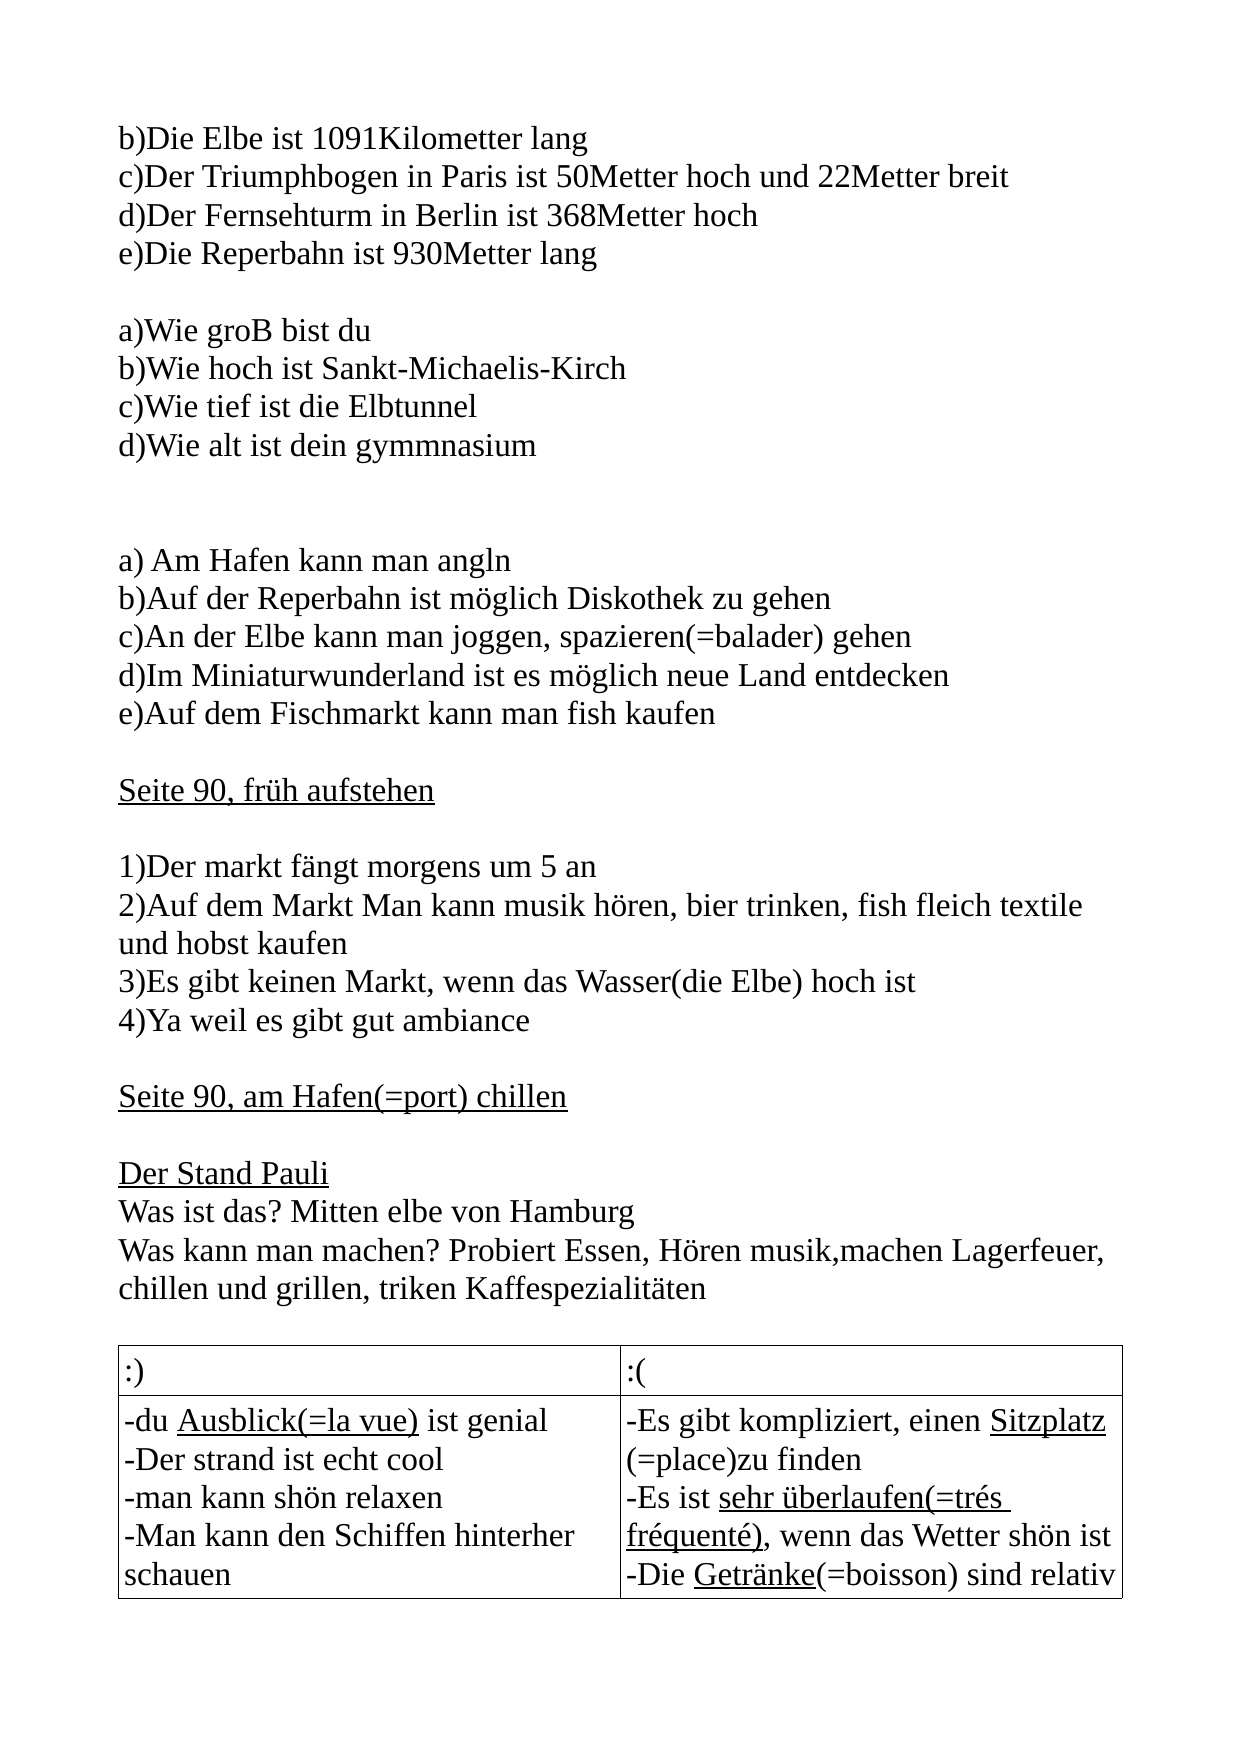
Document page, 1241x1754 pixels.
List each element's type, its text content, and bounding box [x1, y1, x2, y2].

text 3)Es gibt keinen Markt, wenn das Wasser(die Elbe) hoch ist [118, 961, 1122, 1000]
table_header :( [621, 1346, 1122, 1395]
text 1)Der markt fängt morgens um 5 an [118, 846, 1122, 885]
text b)Auf der Reperbahn ist möglich Diskothek zu gehen [118, 578, 1122, 616]
text d)Im Miniaturwunderland ist es möglich neue Land entdecken [118, 655, 1122, 693]
text Was ist das? Mitten elbe von Hamburg [118, 1191, 1122, 1230]
table_cell -du Ausblick(=la vue) ist genial -Der strand ist echt cool -man kann shön relaxen -Man kann den Schiffen hinterher schauen [119, 1396, 620, 1598]
text 4)Ya weil es gibt gut ambiance [118, 1000, 1122, 1038]
text c)An der Elbe kann man joggen, spazieren(=balader) gehen [118, 616, 1122, 655]
text e)Auf dem Fischmarkt kann man fish kaufen [118, 693, 1122, 731]
text c)Wie tief ist die Elbtunnel [118, 386, 1122, 425]
text b)Wie hoch ist Sankt-Michaelis-Kirch [118, 348, 1122, 386]
text d)Der Fernsehturm in Berlin ist 368Metter hoch [118, 195, 1122, 233]
text a) Am Hafen kann man angln [118, 540, 1122, 578]
table_header :) [119, 1346, 620, 1395]
text d)Wie alt ist dein gymmnasium [118, 425, 1122, 463]
text c)Der Triumphbogen in Paris ist 50Metter hoch und 22Metter breit [118, 156, 1122, 195]
text e)Die Reperbahn ist 930Metter lang [118, 233, 1122, 271]
text a)Wie groB bist du [118, 310, 1122, 348]
text Seite 90, am Hafen(=port) chillen [118, 1076, 1122, 1115]
text 2)Auf dem Markt Man kann musik hören, bier trinken, fish fleich textile und hobst kaufen [118, 885, 1122, 961]
text b)Die Elbe ist 1091Kilometter lang [118, 118, 1122, 156]
text Der Stand Pauli [118, 1153, 1122, 1191]
text Seite 90, früh aufstehen [118, 770, 1122, 808]
text Was kann man machen? Probiert Essen, Hören musik,machen Lagerfeuer, chillen und grillen, triken Kaffespezialitäten [118, 1230, 1122, 1306]
table_cell -Es gibt kompliziert, einen Sitzplatz (=place)zu finden -Es ist sehr überlaufen(=trés fréquenté), wenn das Wetter shön ist -Die Getränke(=boisson) sind relativ [621, 1396, 1122, 1598]
